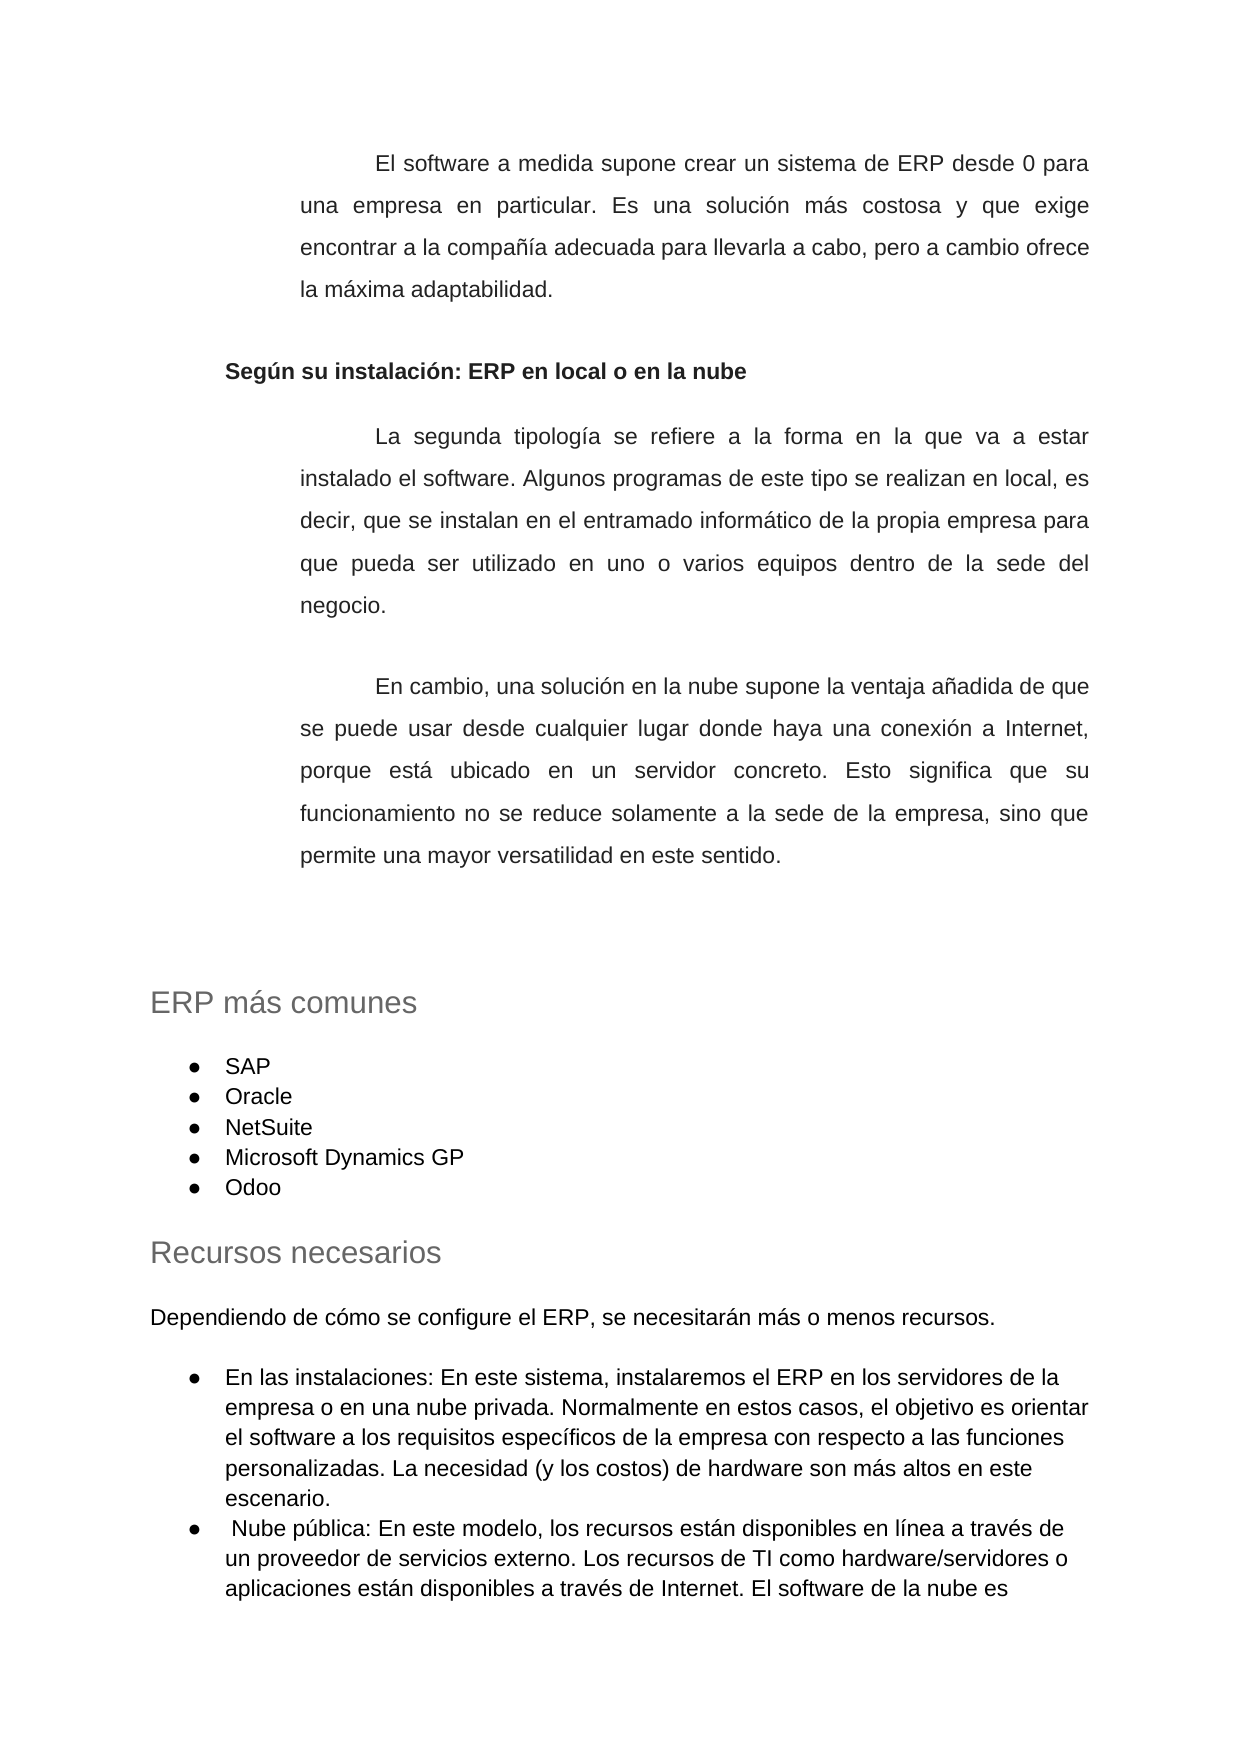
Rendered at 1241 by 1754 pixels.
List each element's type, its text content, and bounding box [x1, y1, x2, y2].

list SAP [187, 1053, 1090, 1079]
text La segunda tipología se refiere a la forma en la que va a estar instalado el software. Algunos programas de este tipo se realizan en local, es decir, que se instalan en el entramado informático de la propia empresa para que pueda ser utilizado en uno o varios equipos dentro de la sede del negocio. [300, 423, 1090, 618]
list NetSuite [187, 1113, 1090, 1140]
text Dependiendo de cómo se configure el ERP, se necesitarán más o menos recursos. [150, 1303, 1090, 1330]
subtitle ERP más comunes [150, 984, 1090, 1020]
list Oracle [187, 1083, 1090, 1109]
subtitle Recursos necesarios [150, 1234, 1090, 1270]
subtitle Según su instalación: ERP en local o en la nube [150, 358, 1090, 384]
text En cambio, una solución en la nube supone la ventaja añadida de que se puede usar desde cualquier lugar donde haya una conexión a Internet, porque está ubicado en un servidor concreto. Esto significa que su funcionamiento no se reduce solamente a la sede de la empresa, sino que permite una mayor versatilidad en este sentido. [300, 673, 1090, 868]
text El software a medida supone crear un sistema de ERP desde 0 para una empresa en particular. Es una solución más costosa y que exige encontrar a la compañía adecuada para llevarla a cabo, pero a cambio ofrece la máxima adaptabilidad. [300, 150, 1090, 303]
list En las instalaciones: En este sistema, instalaremos el ERP en los servidores de la empresa o en una nube privada. Normalmente en estos casos, el objetivo es orientar el software a los requisitos específicos de la empresa con respecto a las funciones personalizadas. La necesidad (y los costos) de hardware son más altos en este escenario. [187, 1364, 1090, 1511]
list Microsoft Dynamics GP [187, 1144, 1090, 1170]
list Nube pública: En este modelo, los recursos están disponibles en línea a través de un proveedor de servicios externo. Los recursos de TI como hardware/servidores o aplicaciones están disponibles a través de Internet. El software de la nube es [187, 1515, 1090, 1602]
list Odoo [187, 1174, 1090, 1200]
